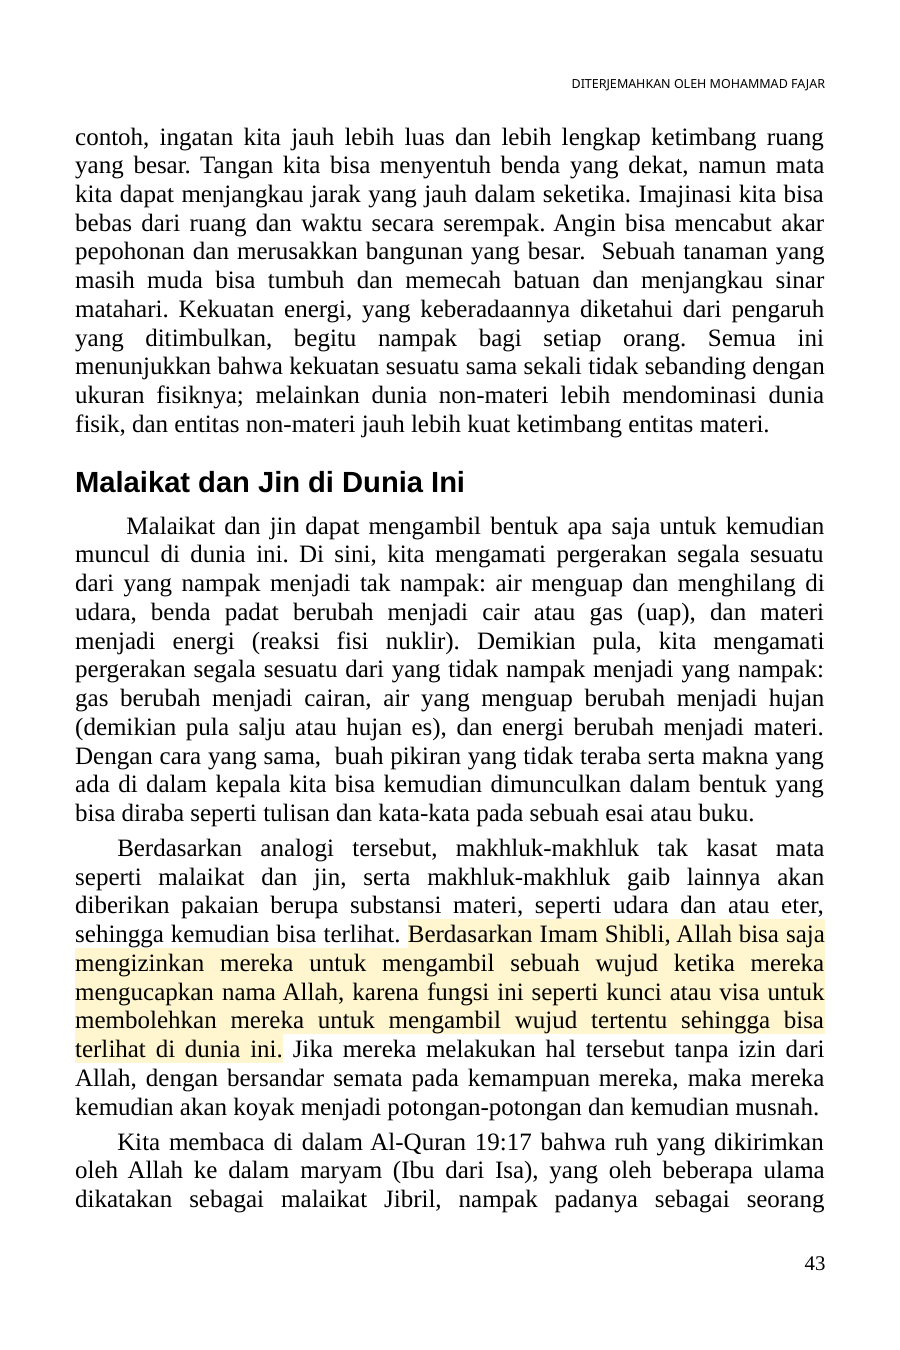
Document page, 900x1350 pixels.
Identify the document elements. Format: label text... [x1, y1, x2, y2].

text Malaikat dan jin dapat mengambil bentuk apa saja untuk kemudian muncul di dunia ini. Di sini, kita mengamati pergerakan segala sesuatu dari yang nampak menjadi tak nampak: air menguap dan menghilang di udara, benda padat berubah menjadi cair atau gas (uap), dan materi menjadi energi (reaksi fisi nuklir). Demikian pula, kita mengamati pergerakan segala sesuatu dari yang tidak nampak menjadi yang nampak: gas berubah menjadi cairan, air yang menguap berubah menjadi hujan (demikian pula salju atau hujan es), dan energi berubah menjadi materi. Dengan cara yang sama, buah pikiran yang tidak teraba serta makna yang ada di dalam kepala kita bisa kemudian dimunculkan dalam bentuk yang bisa diraba seperti tulisan dan kata-kata pada sebuah esai atau buku. [75, 511, 825, 827]
text Berdasarkan analogi tersebut, makhluk-makhluk tak kasat mata seperti malaikat dan jin, serta makhluk-makhluk gaib lainnya akan diberikan pakaian berupa substansi materi, seperti udara dan atau eter, sehingga kemudian bisa terlihat. Berdasarkan Imam Shibli, Allah bisa saja mengizinkan mereka untuk mengambil sebuah wujud ketika mereka mengucapkan nama Allah, karena fungsi ini seperti kunci atau visa untuk membolehkan mereka untuk mengambil wujud tertentu sehingga bisa terlihat di dunia ini. Jika mereka melakukan hal tersebut tanpa izin dari Allah, dengan bersandar semata pada kemampuan mereka, maka mereka kemudian akan koyak menjadi potongan-potongan dan kemudian musnah. [75, 833, 825, 1121]
text Kita membaca di dalam Al-Quran 19:17 bahwa ruh yang dikirimkan oleh Allah ke dalam maryam (Ibu dari Isa), yang oleh beberapa ulama dikatakan sebagai malaikat Jibril, nampak padanya sebagai seorang [75, 1127, 825, 1213]
subtitle Malaikat dan Jin di Dunia Ini [75, 465, 825, 498]
text contoh, ingatan kita jauh lebih luas dan lebih lengkap ketimbang ruang yang besar. Tangan kita bisa menyentuh benda yang dekat, namun mata kita dapat menjangkau jarak yang jauh dalam seketika. Imajinasi kita bisa bebas dari ruang dan waktu secara serempak. Angin bisa mencabut akar pepohonan dan merusakkan bangunan yang besar. Sebuah tanaman yang masih muda bisa tumbuh dan memecah batuan dan menjangkau sinar matahari. Kekuatan energi, yang keberadaannya diketahui dari pengaruh yang ditimbulkan, begitu nampak bagi setiap orang. Semua ini menunjukkan bahwa kekuatan sesuatu sama sekali tidak sebanding dengan ukuran fisiknya; melainkan dunia non-materi lebih mendominasi dunia fisik, dan entitas non-materi jauh lebih kuat ketimbang entitas materi. [75, 122, 825, 438]
